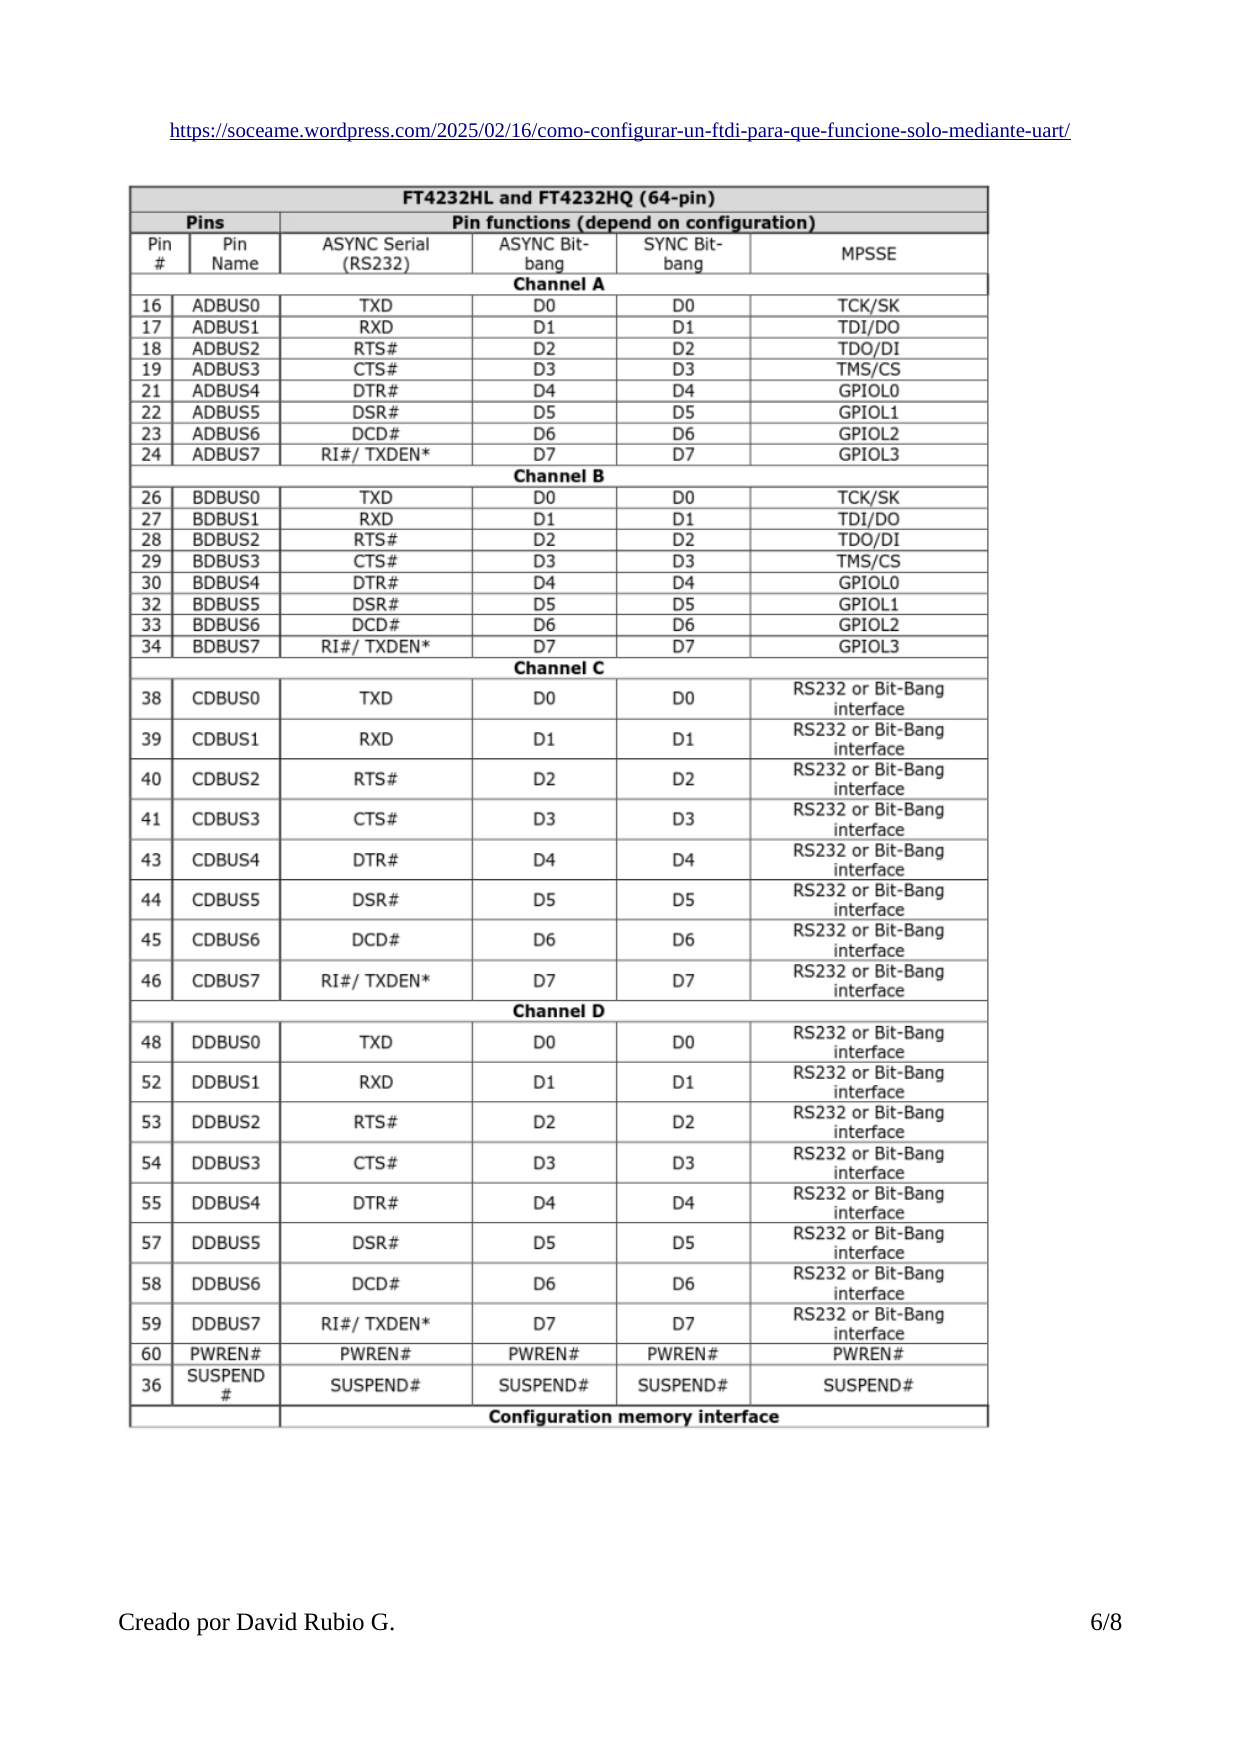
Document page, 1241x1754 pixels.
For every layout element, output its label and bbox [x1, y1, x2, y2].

picture [118, 177, 996, 1438]
